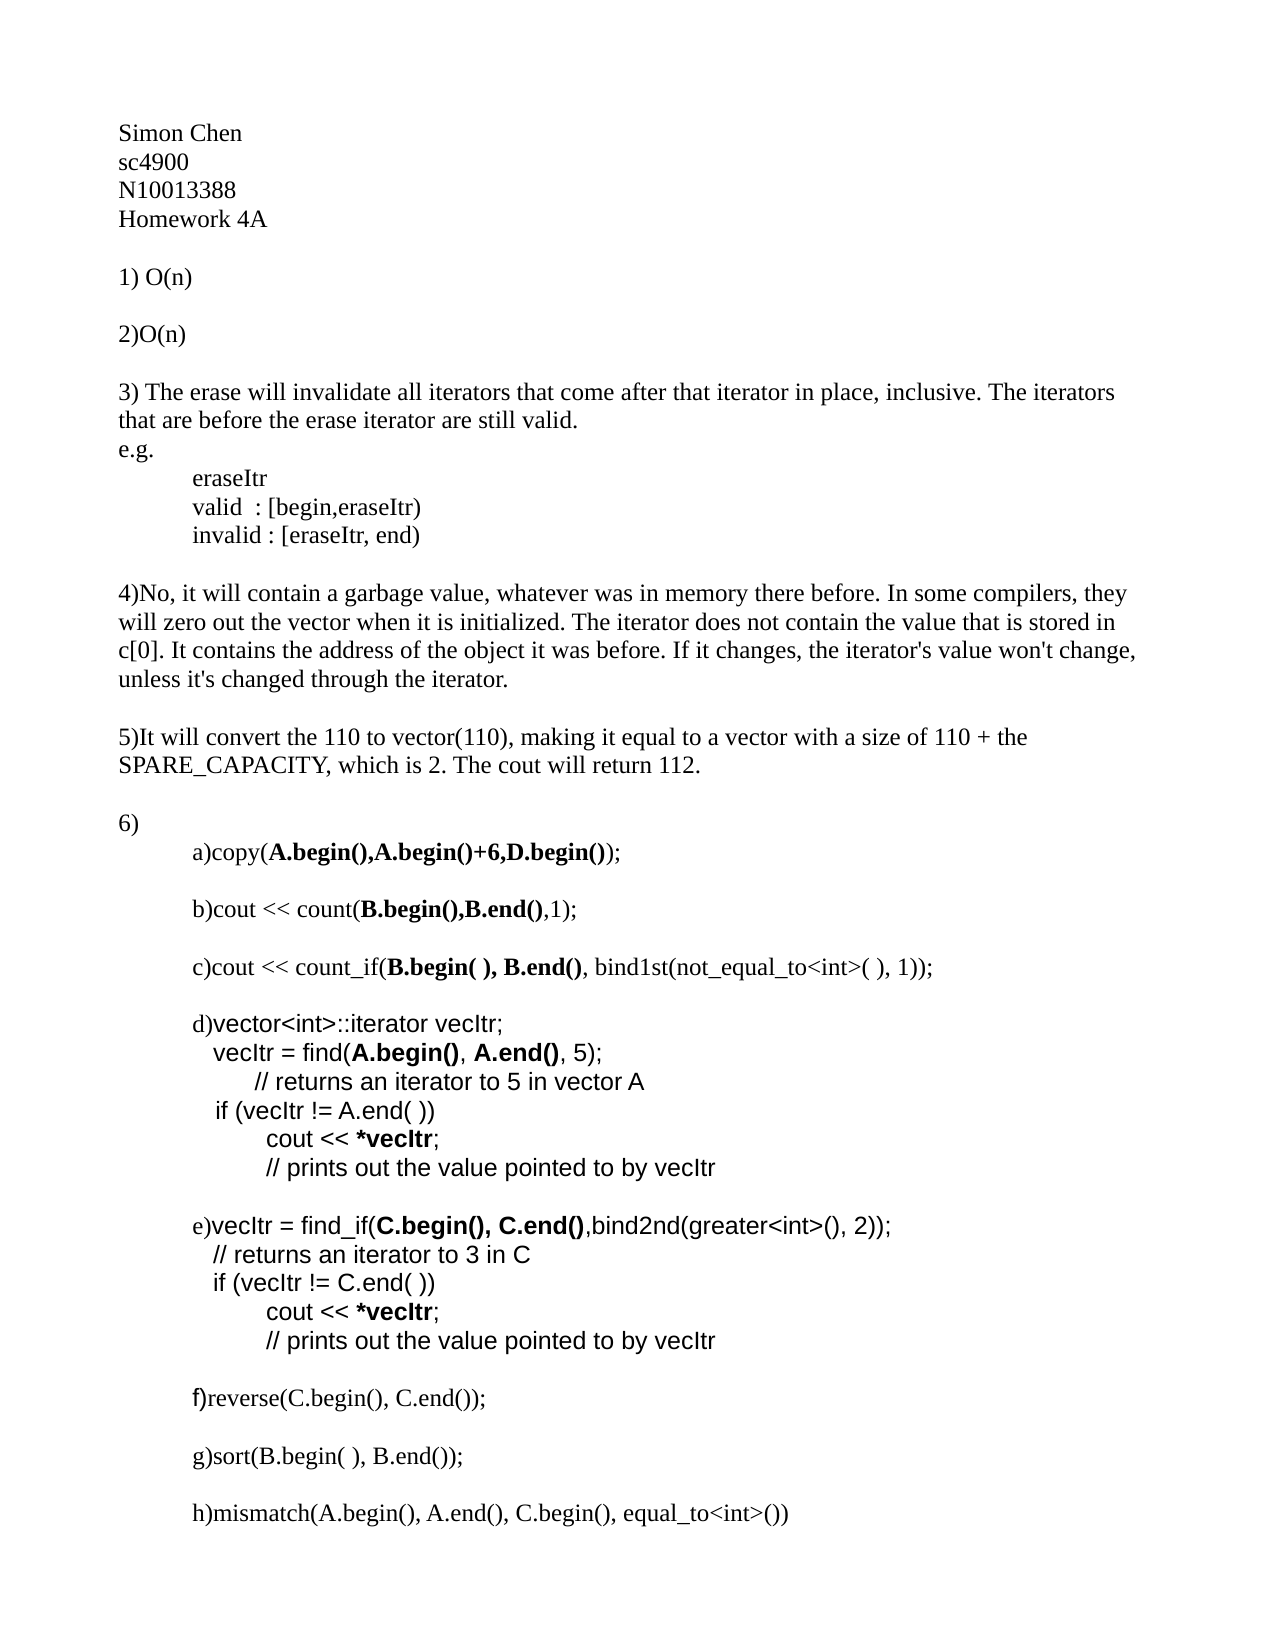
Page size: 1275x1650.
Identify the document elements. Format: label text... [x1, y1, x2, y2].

text Homework 4A [118, 204, 1157, 233]
text 4)No, it will contain a garbage value, whatever was in memory there before. In some compilers, they will zero out the vector when it is initialized. The iterator does not contain the value that is stored in c[0]. It contains the address of the object it was before. If it changes, the iterator's value won't change, unless it's changed through the iterator. [118, 578, 1157, 693]
text Simon Chen [118, 118, 1157, 147]
text if (vecItr != A.end( )) [118, 1096, 1157, 1124]
text if (vecItr != C.end( )) [118, 1268, 1157, 1297]
text 5)It will convert the 110 to vector(110), making it equal to a vector with a size of 110 + the SPARE_CAPACITY, which is 2. The cout will return 112. [118, 722, 1157, 779]
text 2)O(n) [118, 319, 1157, 348]
text eraseItr [118, 463, 1157, 492]
text 6) [118, 808, 1157, 837]
text f)reverse(C.begin(), C.end()); [118, 1383, 1157, 1412]
text e)vecItr = find_if(C.begin(), C.end(),bind2nd(greater<int>(), 2)); [118, 1211, 1157, 1239]
text // returns an iterator to 3 in C [118, 1239, 1157, 1268]
text invalid : [eraseItr, end) [118, 521, 1157, 549]
text 3) The erase will invalidate all iterators that come after that iterator in place, inclusive. The iterators that are before the erase iterator are still valid. [118, 377, 1157, 434]
text a)copy(A.begin(),A.begin()+6,D.begin()); [118, 837, 1157, 866]
text d)vector<int>::iterator vecItr; [118, 1009, 1157, 1038]
text cout << *vecItr; [118, 1297, 1157, 1326]
text cout << *vecItr; [118, 1124, 1157, 1153]
text e.g. [118, 434, 1157, 463]
text // prints out the value pointed to by vecItr [118, 1326, 1157, 1354]
text // returns an iterator to 5 in vector A [118, 1067, 1157, 1096]
text h)mismatch(A.begin(), A.end(), C.begin(), equal_to<int>()) [118, 1498, 1157, 1527]
text c)cout << count_if(B.begin( ), B.end(), bind1st(not_equal_to<int>( ), 1)); [118, 952, 1157, 981]
text b)cout << count(B.begin(),B.end(),1); [118, 894, 1157, 923]
text g)sort(B.begin( ), B.end()); [118, 1441, 1157, 1470]
text sc4900 [118, 147, 1157, 176]
text valid : [begin,eraseItr) [118, 492, 1157, 521]
text 1) O(n) [118, 262, 1157, 291]
text vecItr = find(A.begin(), A.end(), 5); [118, 1038, 1157, 1067]
text N10013388 [118, 176, 1157, 204]
text // prints out the value pointed to by vecItr [118, 1153, 1157, 1182]
